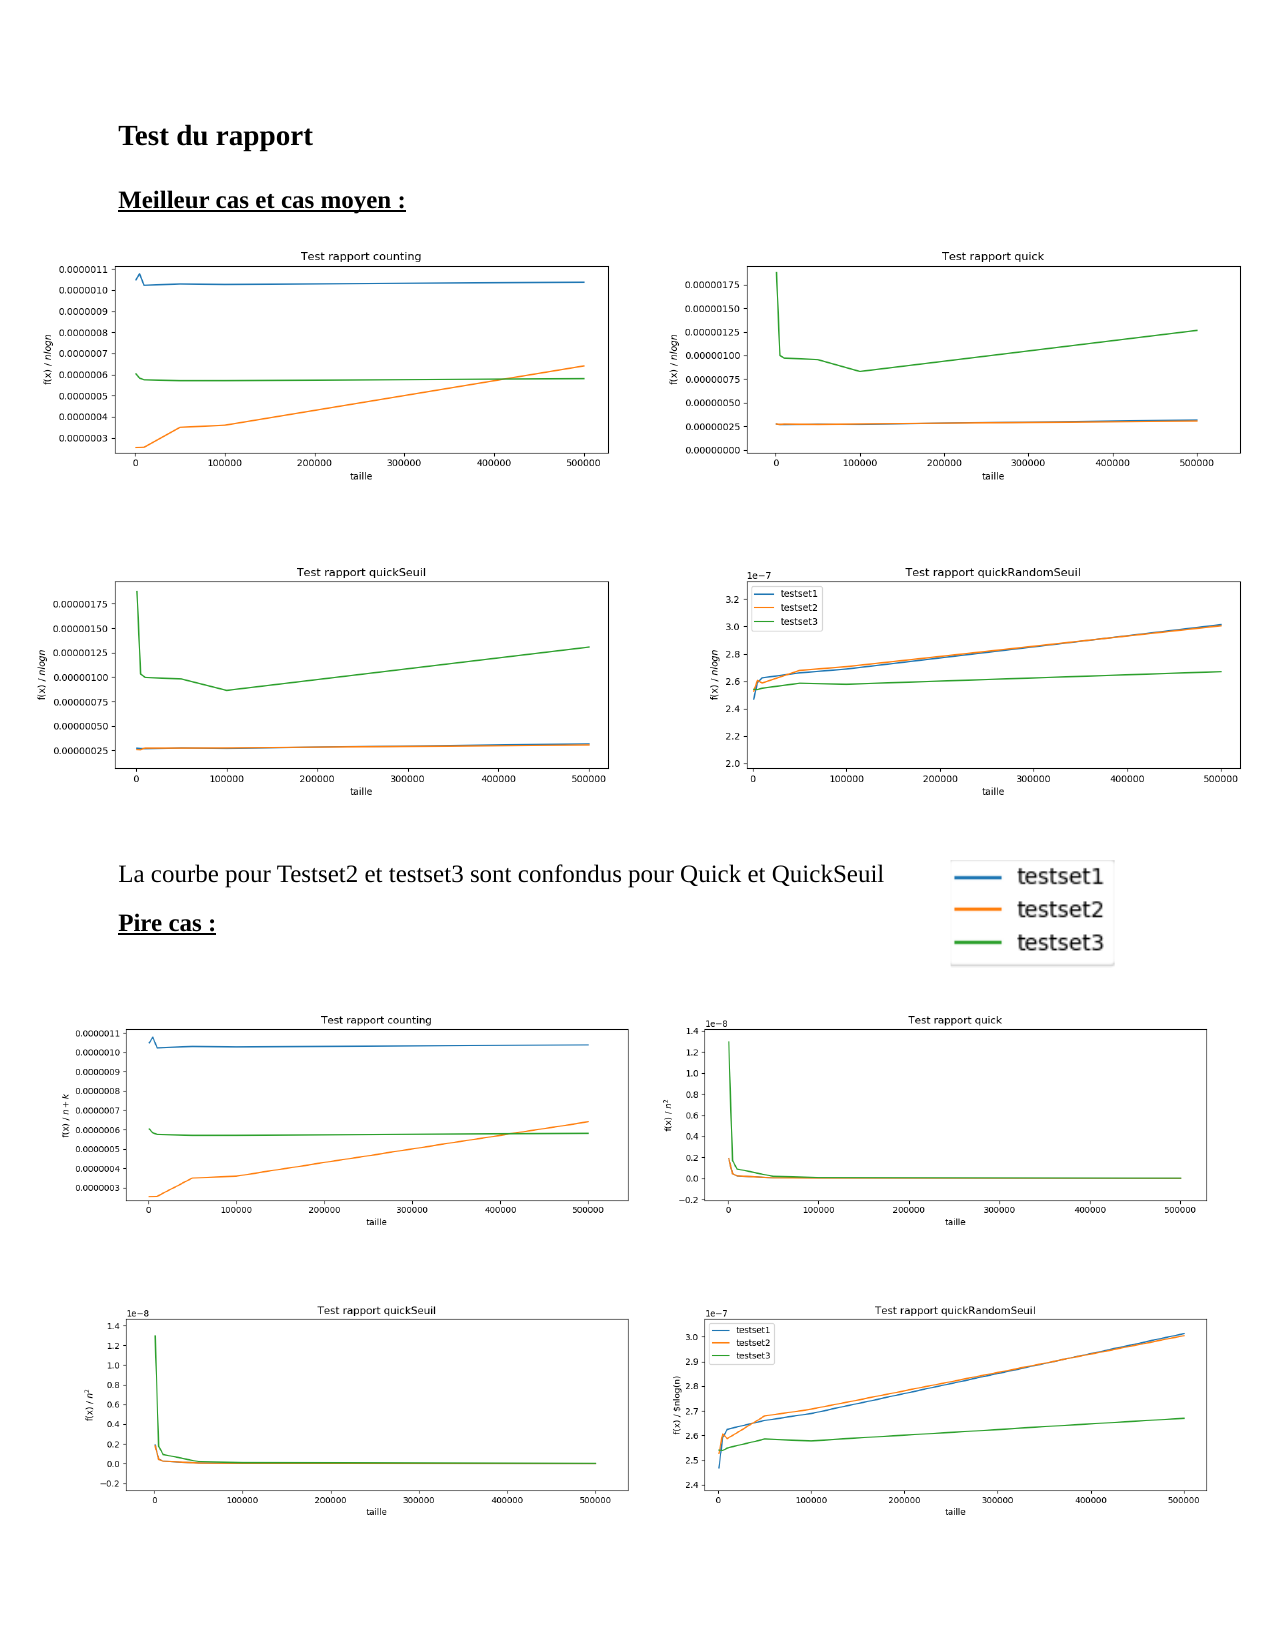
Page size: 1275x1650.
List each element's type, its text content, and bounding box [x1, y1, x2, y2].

text Meilleur cas et cas moyen : [118, 185, 1157, 214]
text Test du rapport [118, 118, 1157, 152]
text Pire cas : [118, 908, 950, 937]
text La courbe pour Testset2 et testset3 sont confondus pour Quick et QuickSeuil [118, 859, 1157, 888]
text [1115, 908, 1157, 937]
